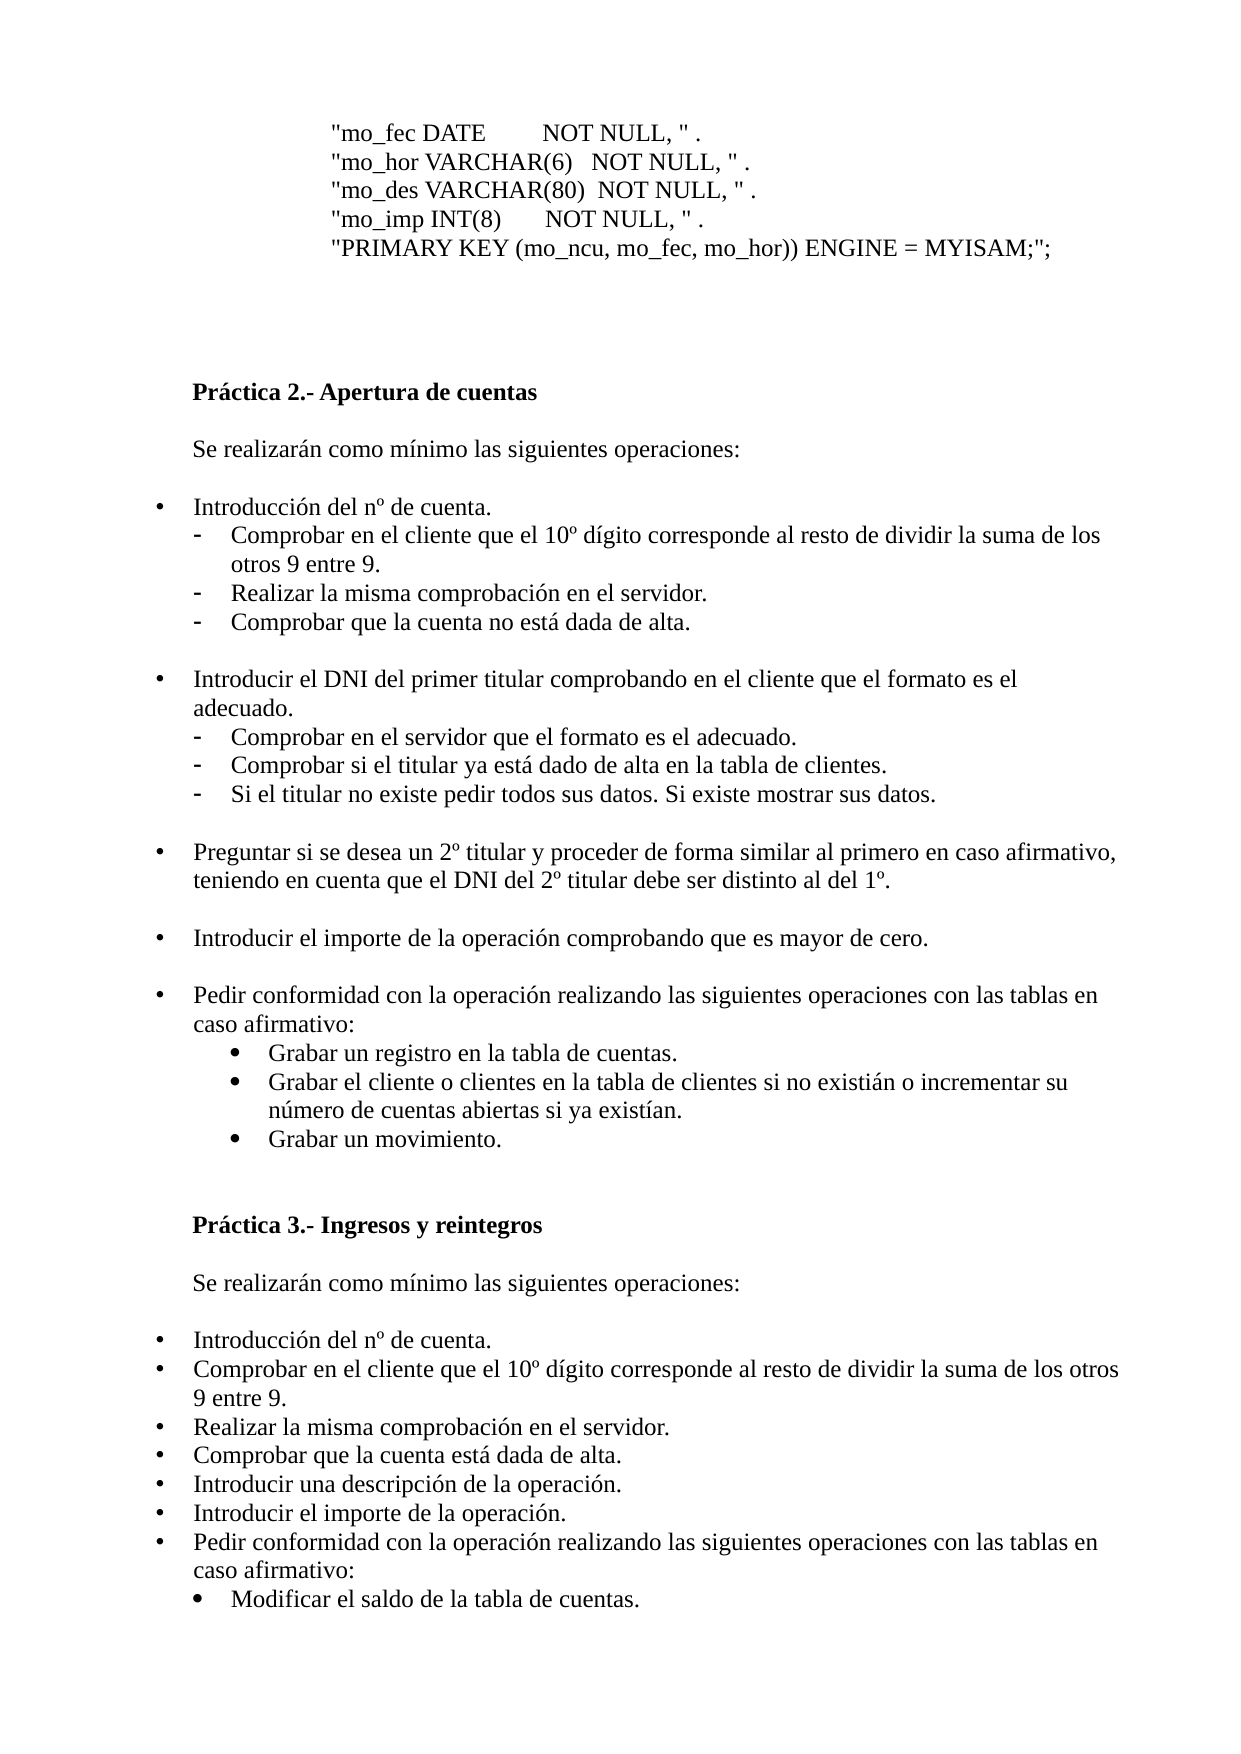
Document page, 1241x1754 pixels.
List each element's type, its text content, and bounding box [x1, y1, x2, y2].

list Preguntar si se desea un 2º titular y proceder de forma similar al primero en caso afirmativo, teniendo en cuenta que el DNI del 2º titular debe ser distinto al del 1º. [156, 837, 1122, 894]
list Modificar el saldo de la tabla de cuentas. [193, 1584, 1122, 1613]
text Se realizarán como mínimo las siguientes operaciones: [118, 1268, 1122, 1297]
list Comprobar en el cliente que el 10º dígito corresponde al resto de dividir la suma de los otros 9 entre 9. [193, 521, 1122, 578]
list Introducción del nº de cuenta. [156, 492, 1122, 521]
list Si el titular no existe pedir todos sus datos. Si existe mostrar sus datos. [193, 779, 1122, 808]
list Grabar un registro en la tabla de cuentas. [231, 1038, 1122, 1067]
text Práctica 2.- Apertura de cuentas [118, 377, 1122, 406]
list Comprobar en el cliente que el 10º dígito corresponde al resto de dividir la suma de los otros 9 entre 9. [156, 1354, 1122, 1412]
text "mo_hor VARCHAR(6) NOT NULL, " . [118, 147, 1122, 176]
text "mo_imp INT(8) NOT NULL, " . [118, 204, 1122, 233]
list Realizar la misma comprobación en el servidor. [156, 1412, 1122, 1441]
list Comprobar en el servidor que el formato es el adecuado. [193, 722, 1122, 751]
list Introducir el importe de la operación comprobando que es mayor de cero. [156, 923, 1122, 952]
list Grabar un movimiento. [231, 1124, 1122, 1153]
list Introducir una descripción de la operación. [156, 1469, 1122, 1498]
list Introducir el importe de la operación. [156, 1498, 1122, 1527]
text "mo_des VARCHAR(80) NOT NULL, " . [118, 176, 1122, 204]
list Introducción del nº de cuenta. [156, 1326, 1122, 1354]
list Comprobar si el titular ya está dado de alta en la tabla de clientes. [193, 751, 1122, 779]
list Pedir conformidad con la operación realizando las siguientes operaciones con las tablas en caso afirmativo: [156, 1527, 1122, 1584]
text "mo_fec DATE NOT NULL, " . [118, 118, 1122, 147]
text "PRIMARY KEY (mo_ncu, mo_fec, mo_hor)) ENGINE = MYISAM;"; [118, 233, 1122, 262]
list Pedir conformidad con la operación realizando las siguientes operaciones con las tablas en caso afirmativo: [156, 981, 1122, 1038]
list Comprobar que la cuenta está dada de alta. [156, 1441, 1122, 1469]
list Grabar el cliente o clientes en la tabla de clientes si no existián o incrementar su número de cuentas abiertas si ya existían. [231, 1067, 1122, 1124]
list Introducir el DNI del primer titular comprobando en el cliente que el formato es el adecuado. [156, 664, 1122, 722]
text Se realizarán como mínimo las siguientes operaciones: [118, 434, 1122, 463]
list Realizar la misma comprobación en el servidor. [193, 578, 1122, 607]
text Práctica 3.- Ingresos y reintegros [118, 1211, 1122, 1239]
list Comprobar que la cuenta no está dada de alta. [193, 607, 1122, 636]
